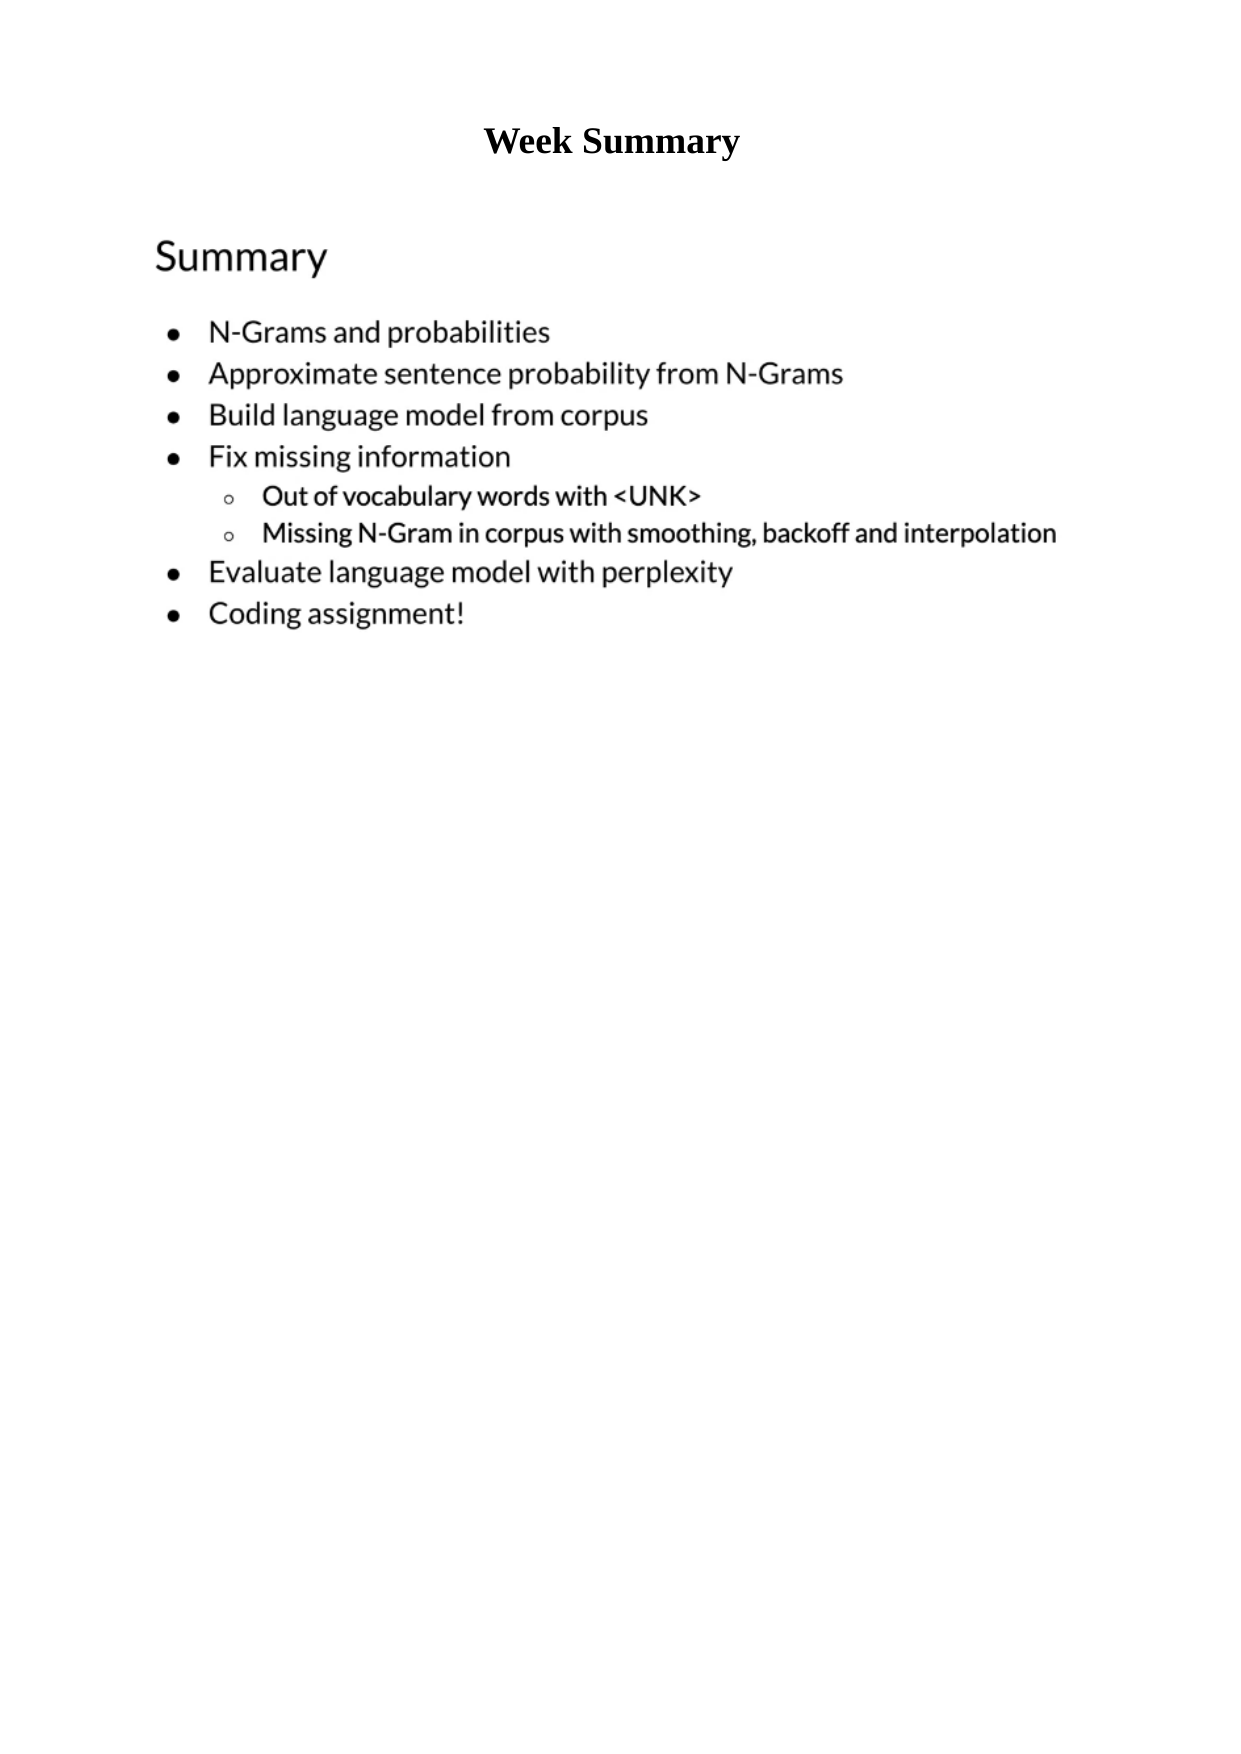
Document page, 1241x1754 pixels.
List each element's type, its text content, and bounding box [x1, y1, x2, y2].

picture [118, 227, 1123, 644]
subtitle Week Summary [118, 118, 1122, 161]
